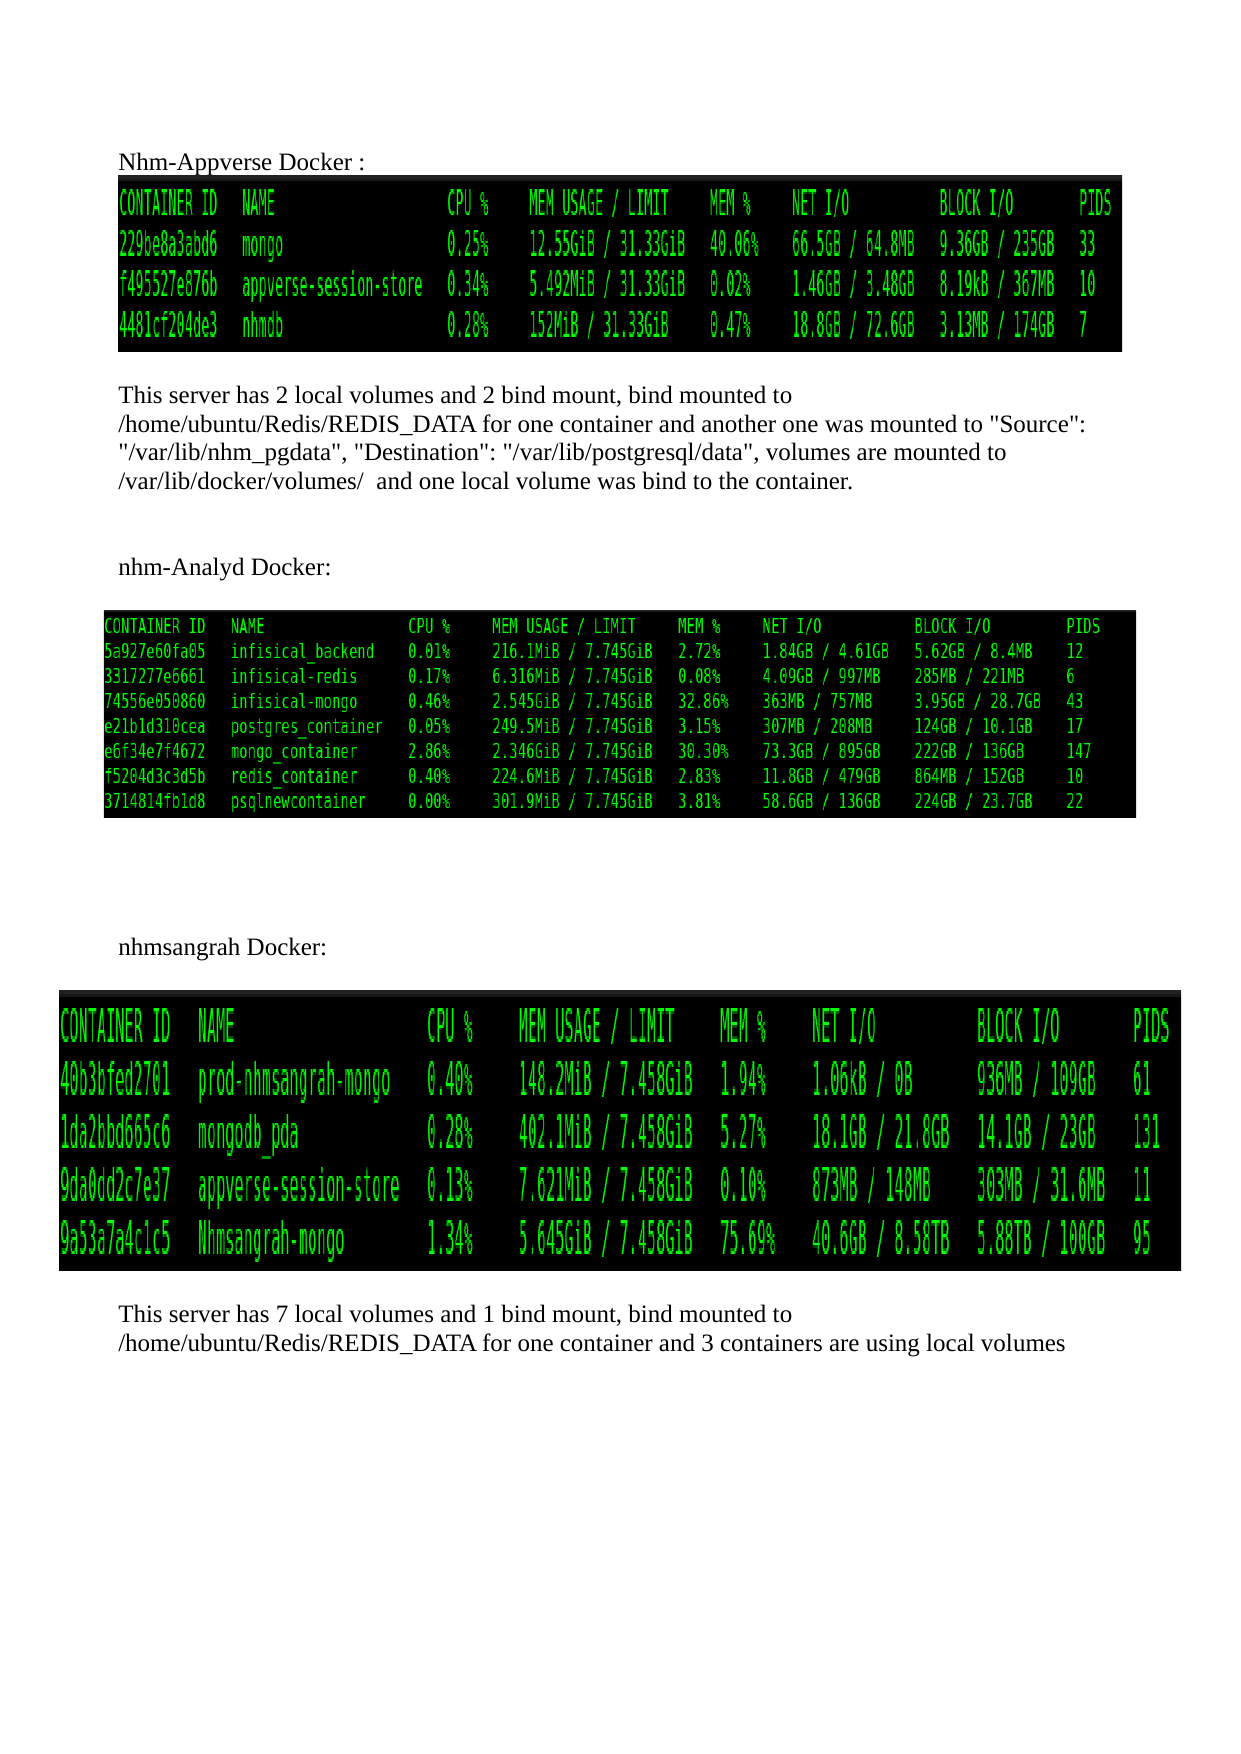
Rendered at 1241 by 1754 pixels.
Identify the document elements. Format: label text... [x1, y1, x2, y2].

picture [59, 990, 1182, 1271]
picture [118, 175, 1123, 352]
text Nhm-Appverse Docker : [118, 147, 1122, 175]
text This server has 7 local volumes and 1 bind mount, bind mounted to /home/ubuntu/Redis/REDIS_DATA for one container and 3 containers are using local volumes [118, 1299, 1122, 1356]
text nhmsangrah Docker: [118, 932, 1122, 961]
text nhm-Analyd Docker: [118, 552, 1122, 581]
text This server has 2 local volumes and 2 bind mount, bind mounted to /home/ubuntu/Redis/REDIS_DATA for one container and another one was mounted to "Source": "/var/lib/nhm_pgdata", "Destination": "/var/lib/postgresql/data", volumes are mounted to /var/lib/docker/volumes/ and one local volume was bind to the container. [118, 380, 1122, 495]
picture [103, 610, 1137, 818]
